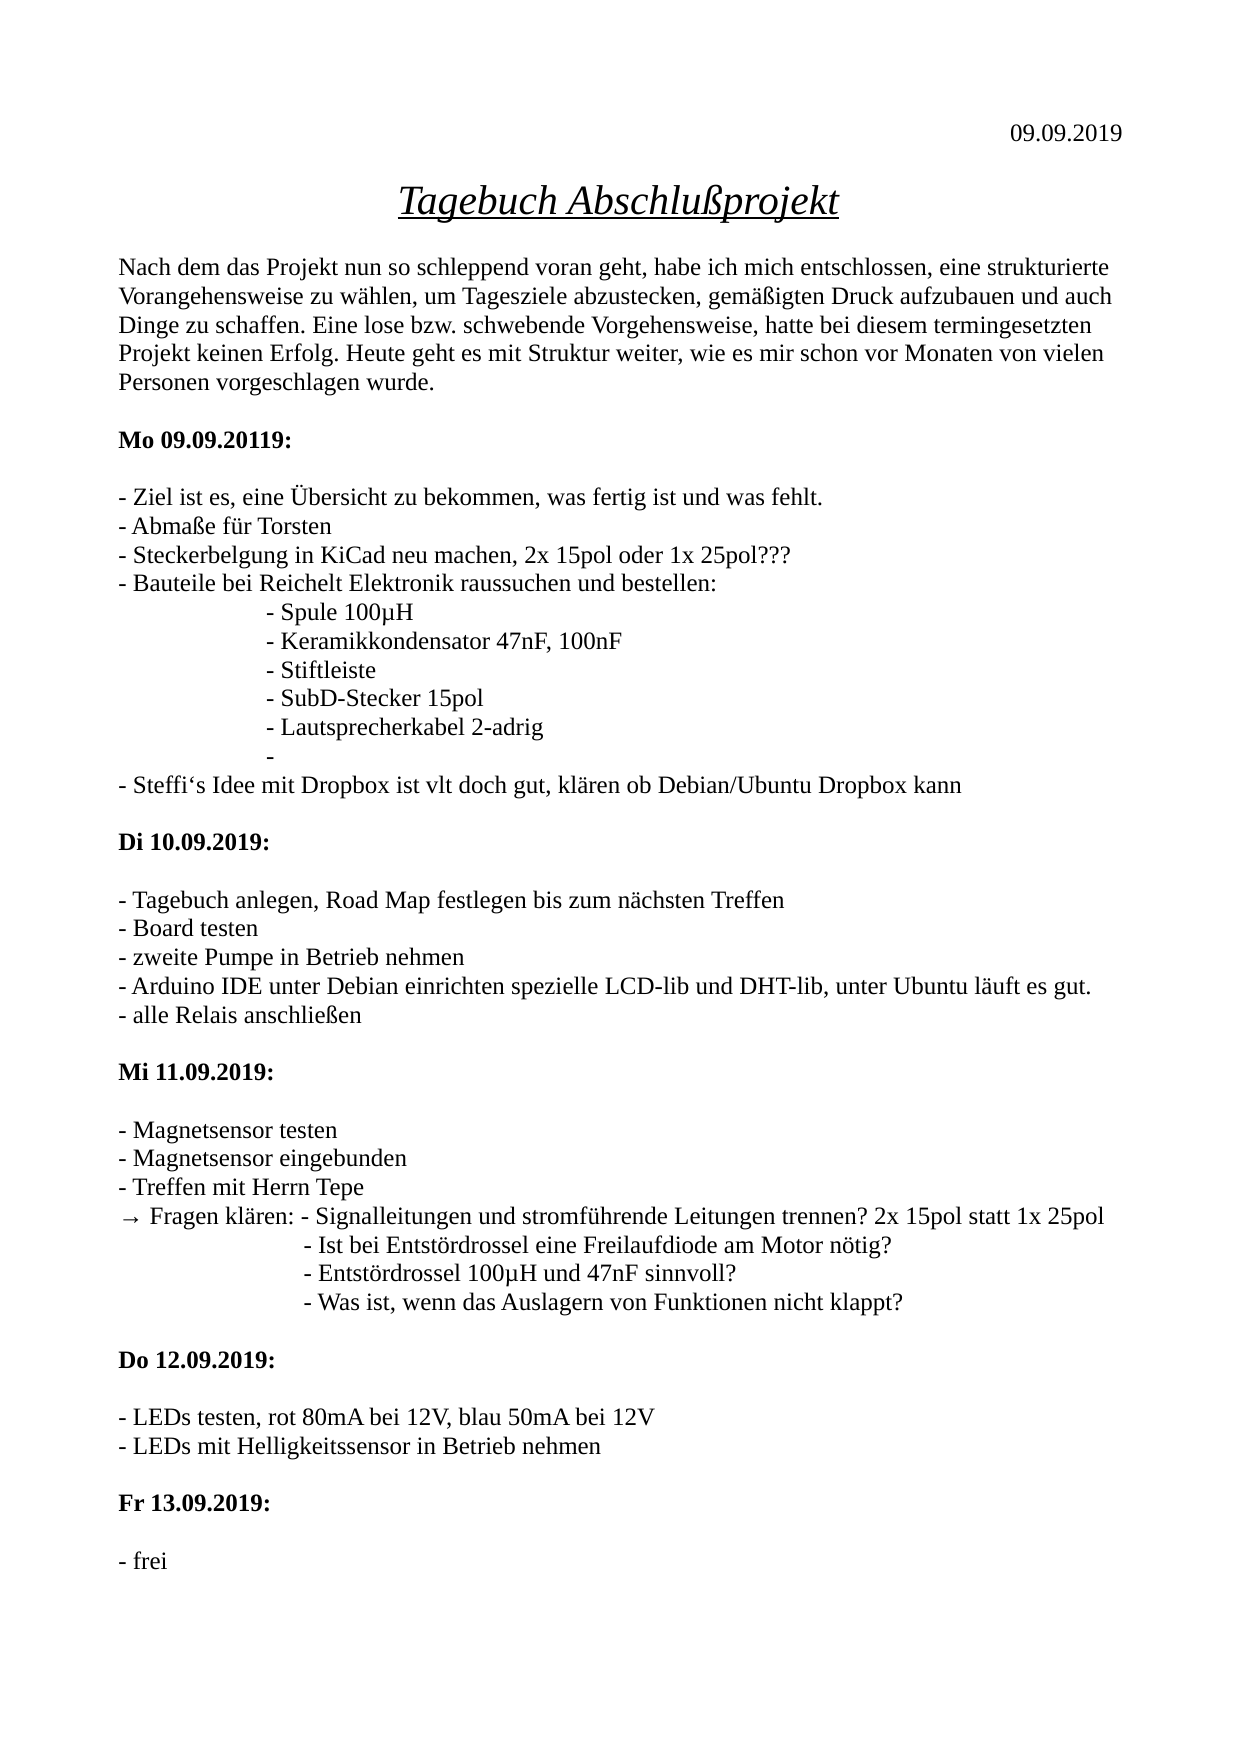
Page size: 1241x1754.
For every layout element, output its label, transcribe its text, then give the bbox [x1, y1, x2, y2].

text - Magnetsensor eingebunden [118, 1143, 1122, 1172]
text - Tagebuch anlegen, Road Map festlegen bis zum nächsten Treffen [118, 885, 1122, 913]
text - SubD-Stecker 15pol [118, 683, 1122, 712]
text - Abmaße für Torsten [118, 511, 1122, 540]
text - Spule 100µH [118, 597, 1122, 626]
text - Steffi‘s Idee mit Dropbox ist vlt doch gut, klären ob Debian/Ubuntu Dropbox kann [118, 770, 1122, 798]
text - Steckerbelgung in KiCad neu machen, 2x 15pol oder 1x 25pol??? [118, 540, 1122, 568]
text - [118, 741, 1122, 770]
text - Ziel ist es, eine Übersicht zu bekommen, was fertig ist und was fehlt. [118, 482, 1122, 511]
text - zweite Pumpe in Betrieb nehmen [118, 942, 1122, 971]
text - Was ist, wenn das Auslagern von Funktionen nicht klappt? [118, 1287, 1122, 1316]
text - Treffen mit Herrn Tepe [118, 1172, 1122, 1201]
text - frei [118, 1546, 1122, 1575]
text 09.09.2019 [118, 118, 1122, 147]
text - LEDs testen, rot 80mA bei 12V, blau 50mA bei 12V [118, 1402, 1122, 1431]
text - alle Relais anschließen [118, 1000, 1122, 1028]
text - Keramikkondensator 47nF, 100nF [118, 626, 1122, 655]
text - Magnetsensor testen [118, 1115, 1122, 1143]
text - Entstördrossel 100µH und 47nF sinnvoll? [118, 1258, 1122, 1287]
text - Bauteile bei Reichelt Elektronik raussuchen und bestellen: [118, 568, 1122, 597]
text - Arduino IDE unter Debian einrichten spezielle LCD-lib und DHT-lib, unter Ubuntu läuft es gut. [118, 971, 1122, 1000]
text Mo 09.09.20119: [118, 425, 1122, 453]
text Mi 11.09.2019: [118, 1057, 1122, 1086]
text Tagebuch Abschlußprojekt [118, 176, 1122, 223]
text - Ist bei Entstördrossel eine Freilaufdiode am Motor nötig? [118, 1230, 1122, 1258]
text - Stiftleiste [118, 655, 1122, 683]
text - Board testen [118, 913, 1122, 942]
text Di 10.09.2019: [118, 827, 1122, 856]
text Nach dem das Projekt nun so schleppend voran geht, habe ich mich entschlossen, eine strukturierte Vorangehensweise zu wählen, um Tagesziele abzustecken, gemäßigten Druck aufzubauen und auch Dinge zu schaffen. Eine lose bzw. schwebende Vorgehensweise, hatte bei diesem termingesetzten Projekt keinen Erfolg. Heute geht es mit Struktur weiter, wie es mir schon vor Monaten von vielen Personen vorgeschlagen wurde. [118, 252, 1122, 396]
text Do 12.09.2019: [118, 1345, 1122, 1373]
text - LEDs mit Helligkeitssensor in Betrieb nehmen [118, 1431, 1122, 1460]
text → Fragen klären: - Signalleitungen und stromführende Leitungen trennen? 2x 15pol statt 1x 25pol [118, 1201, 1122, 1230]
text - Lautsprecherkabel 2-adrig [118, 712, 1122, 741]
text Fr 13.09.2019: [118, 1488, 1122, 1517]
